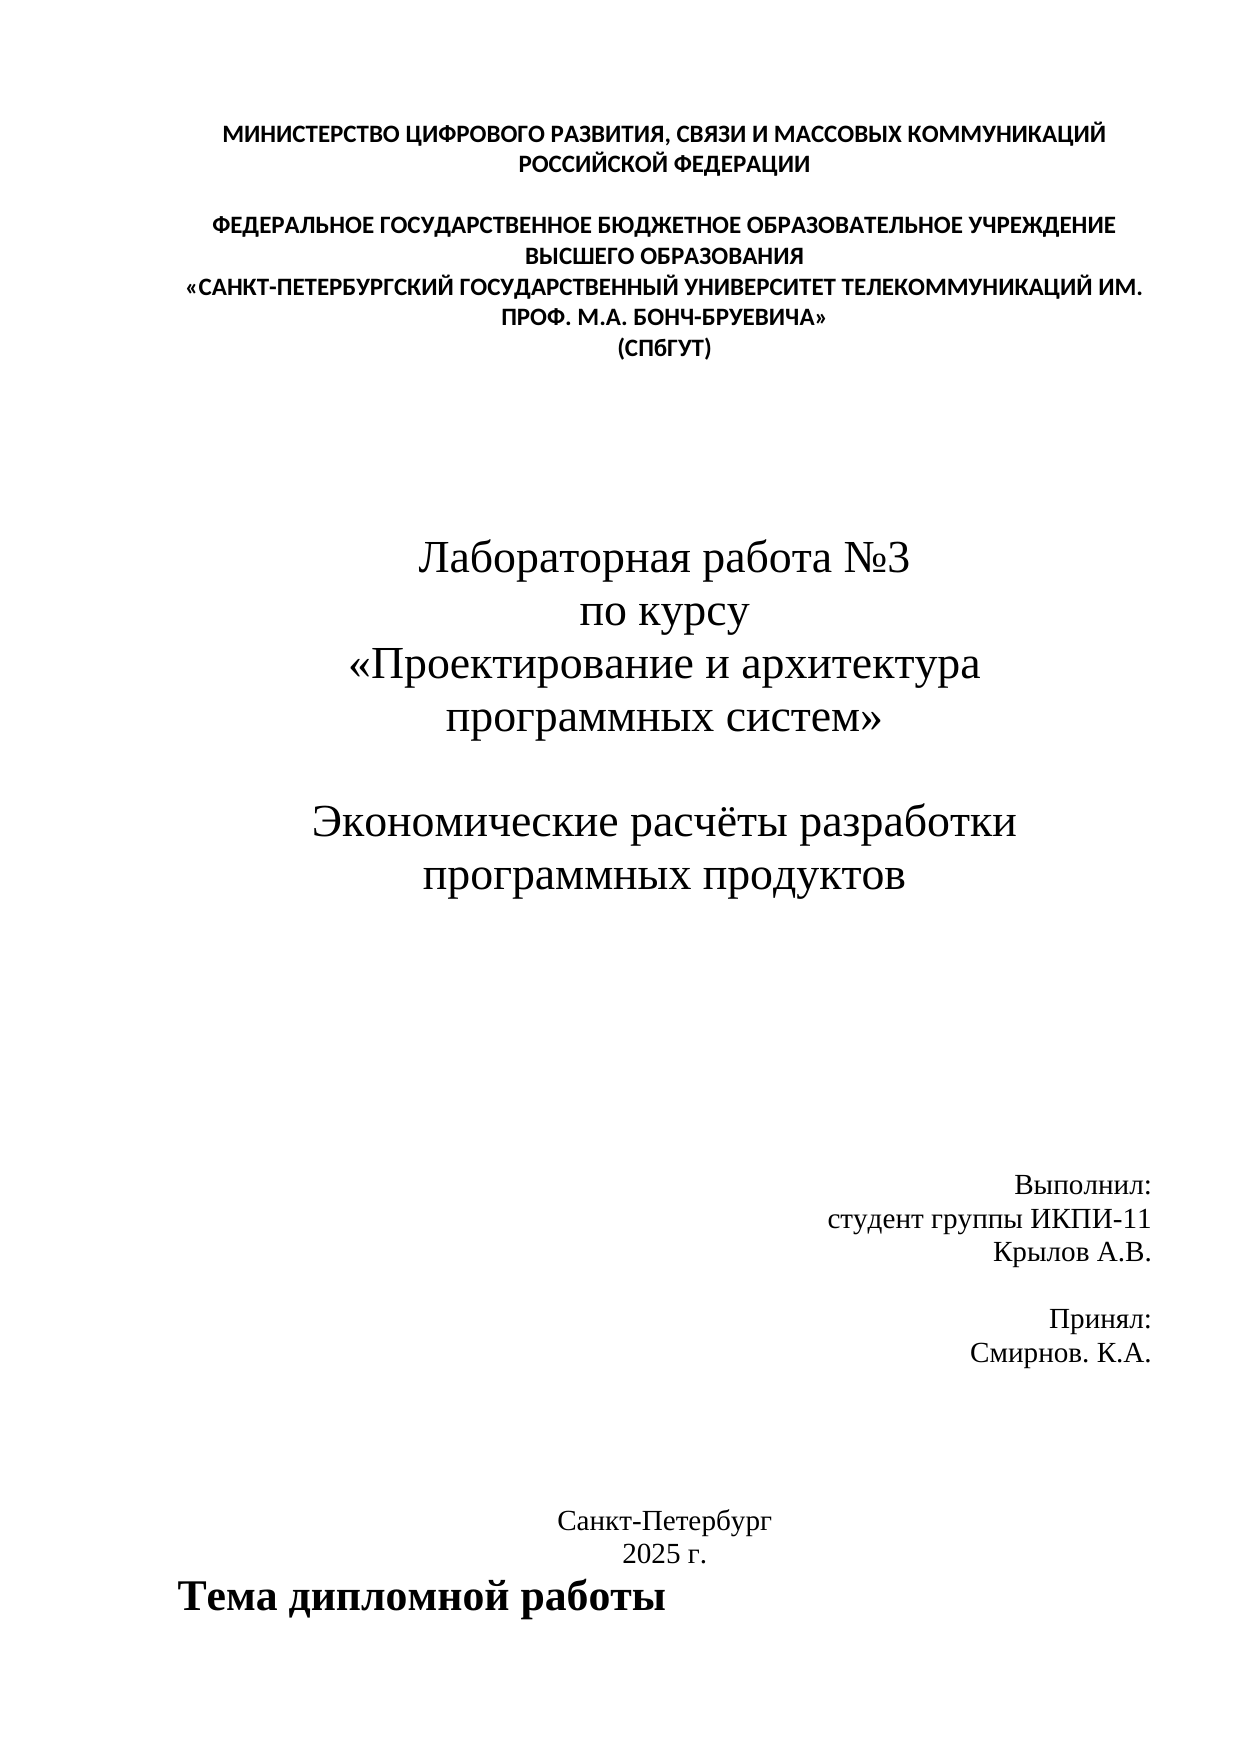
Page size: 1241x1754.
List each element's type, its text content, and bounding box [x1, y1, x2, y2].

text Лабораторная работа №3 [177, 530, 1152, 583]
text Выполнил: [177, 1167, 1152, 1201]
text по курсу [177, 583, 1152, 635]
text Крылов А.В. [177, 1234, 1152, 1268]
text (СПбГУТ) [177, 332, 1152, 362]
text студент группы ИКПИ-11 [177, 1201, 1152, 1234]
text Санкт-Петербург [177, 1503, 1152, 1536]
text МИНИСТЕРСТВО ЦИФРОВОГО РАЗВИТИЯ, СВЯЗИ И МАССОВЫХ КОММУНИКАЦИЙ РОССИЙСКОЙ ФЕДЕРАЦИИ [177, 118, 1152, 179]
text 2025 г. [177, 1536, 1152, 1570]
text Тема дипломной работы [177, 1570, 1152, 1620]
text программных систем» [177, 688, 1152, 741]
text Смирнов. К.А. [177, 1335, 1152, 1368]
text «САНКТ-ПЕТЕРБУРГСКИЙ ГОСУДАРСТВЕННЫЙ УНИВЕРСИТЕТ ТЕЛЕКОММУНИКАЦИЙ ИМ. ПРОФ. М.А. БОНЧ-БРУЕВИЧА» [177, 271, 1152, 332]
text Экономические расчёты разработки программных продуктов [177, 793, 1152, 899]
text Принял: [177, 1301, 1152, 1335]
text «Проектирование и архитектура [177, 635, 1152, 688]
text ФЕДЕРАЛЬНОЕ ГОСУДАРСТВЕННОЕ БЮДЖЕТНОЕ ОБРАЗОВАТЕЛЬНОЕ УЧРЕЖДЕНИЕ ВЫСШЕГО ОБРАЗОВАНИЯ [177, 210, 1152, 271]
